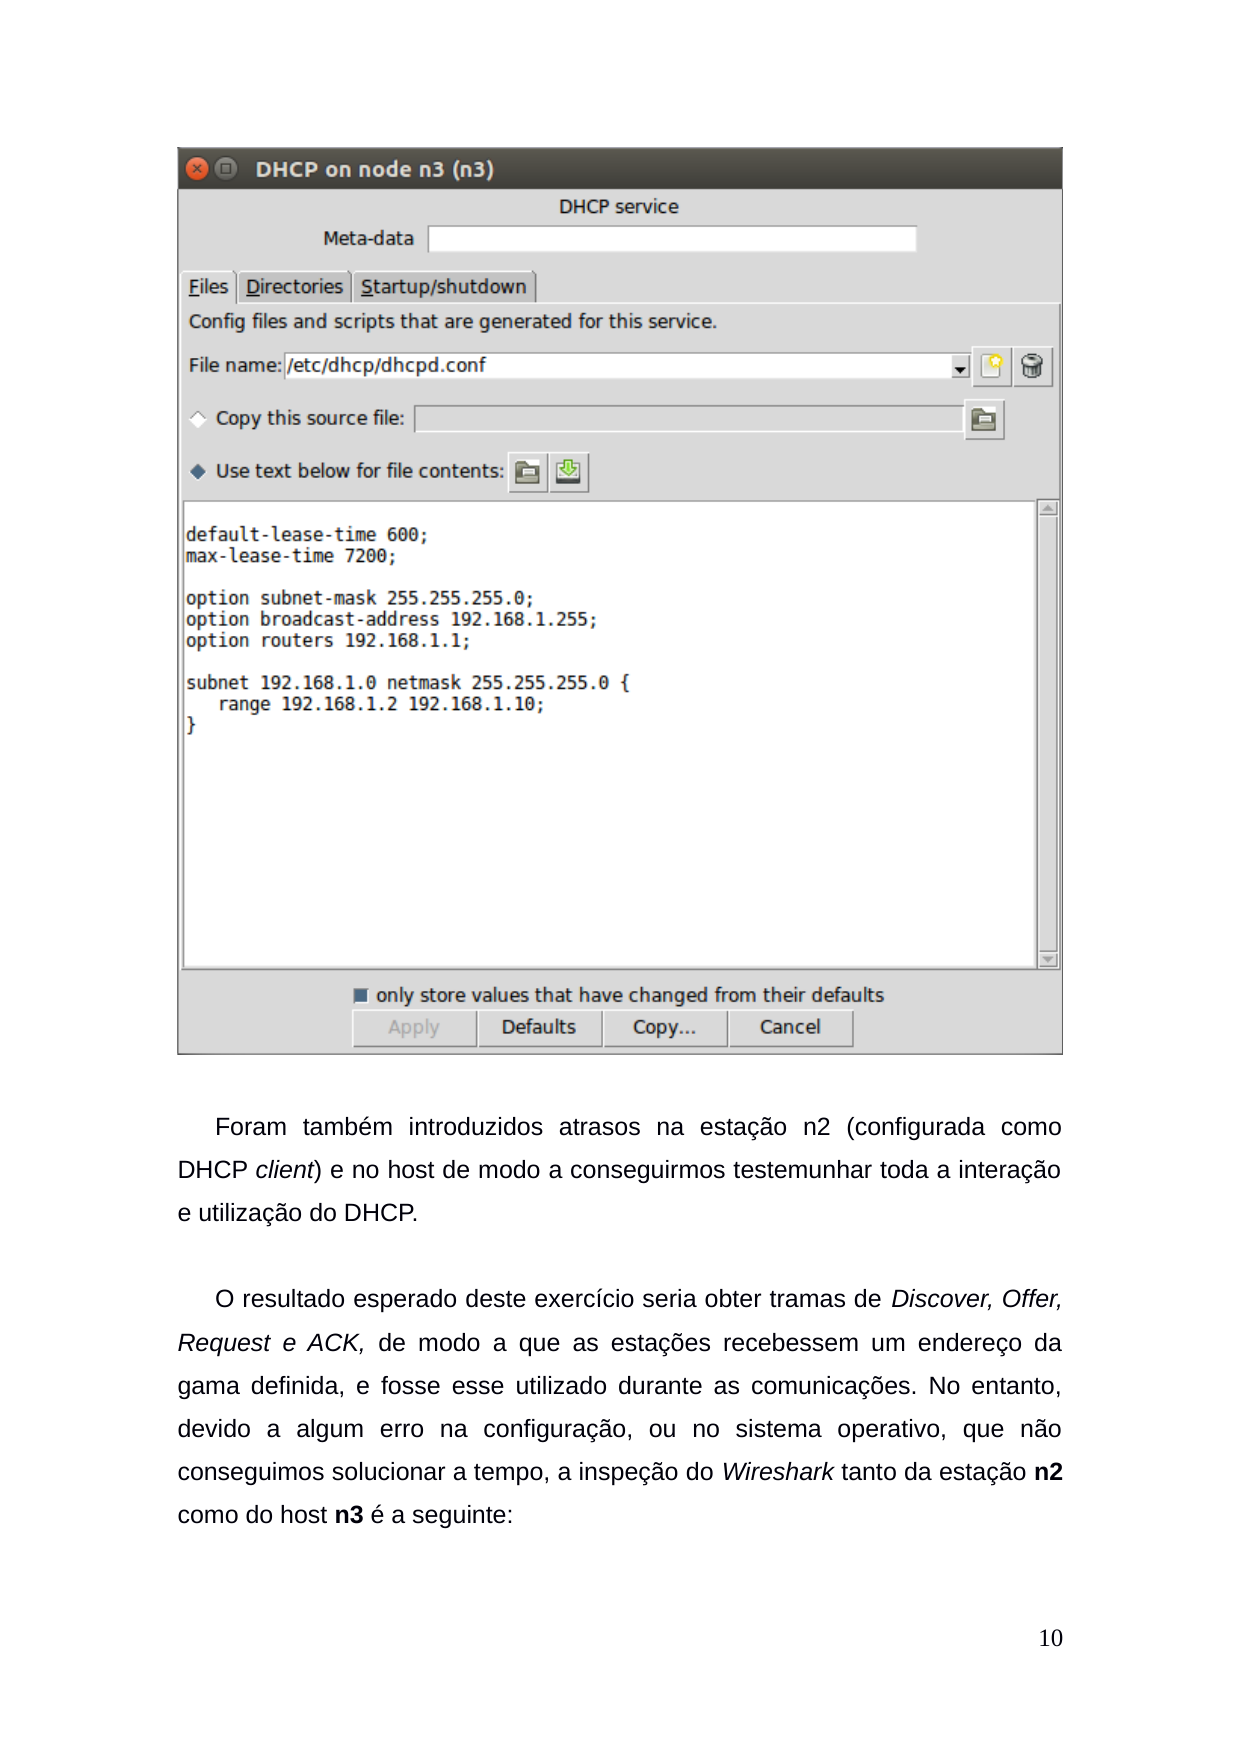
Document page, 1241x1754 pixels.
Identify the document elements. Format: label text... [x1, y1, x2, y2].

text Foram também introduzidos atrasos na estação n2 (configurada como DHCP client) e no host de modo a conseguirmos testemunhar toda a interação e utilização do DHCP. [177, 1112, 1063, 1227]
picture [177, 147, 1063, 1055]
text O resultado esperado deste exercício seria obter tramas de Discover, Offer, Request e ACK, de modo a que as estações recebessem um endereço da gama definida, e fosse esse utilizado durante as comunicações. No entanto, devido a algum erro na configuração, ou no sistema operativo, que não conseguimos solucionar a tempo, a inspeção do Wireshark tanto da estação n2 como do host n3 é a seguinte: [177, 1284, 1063, 1529]
